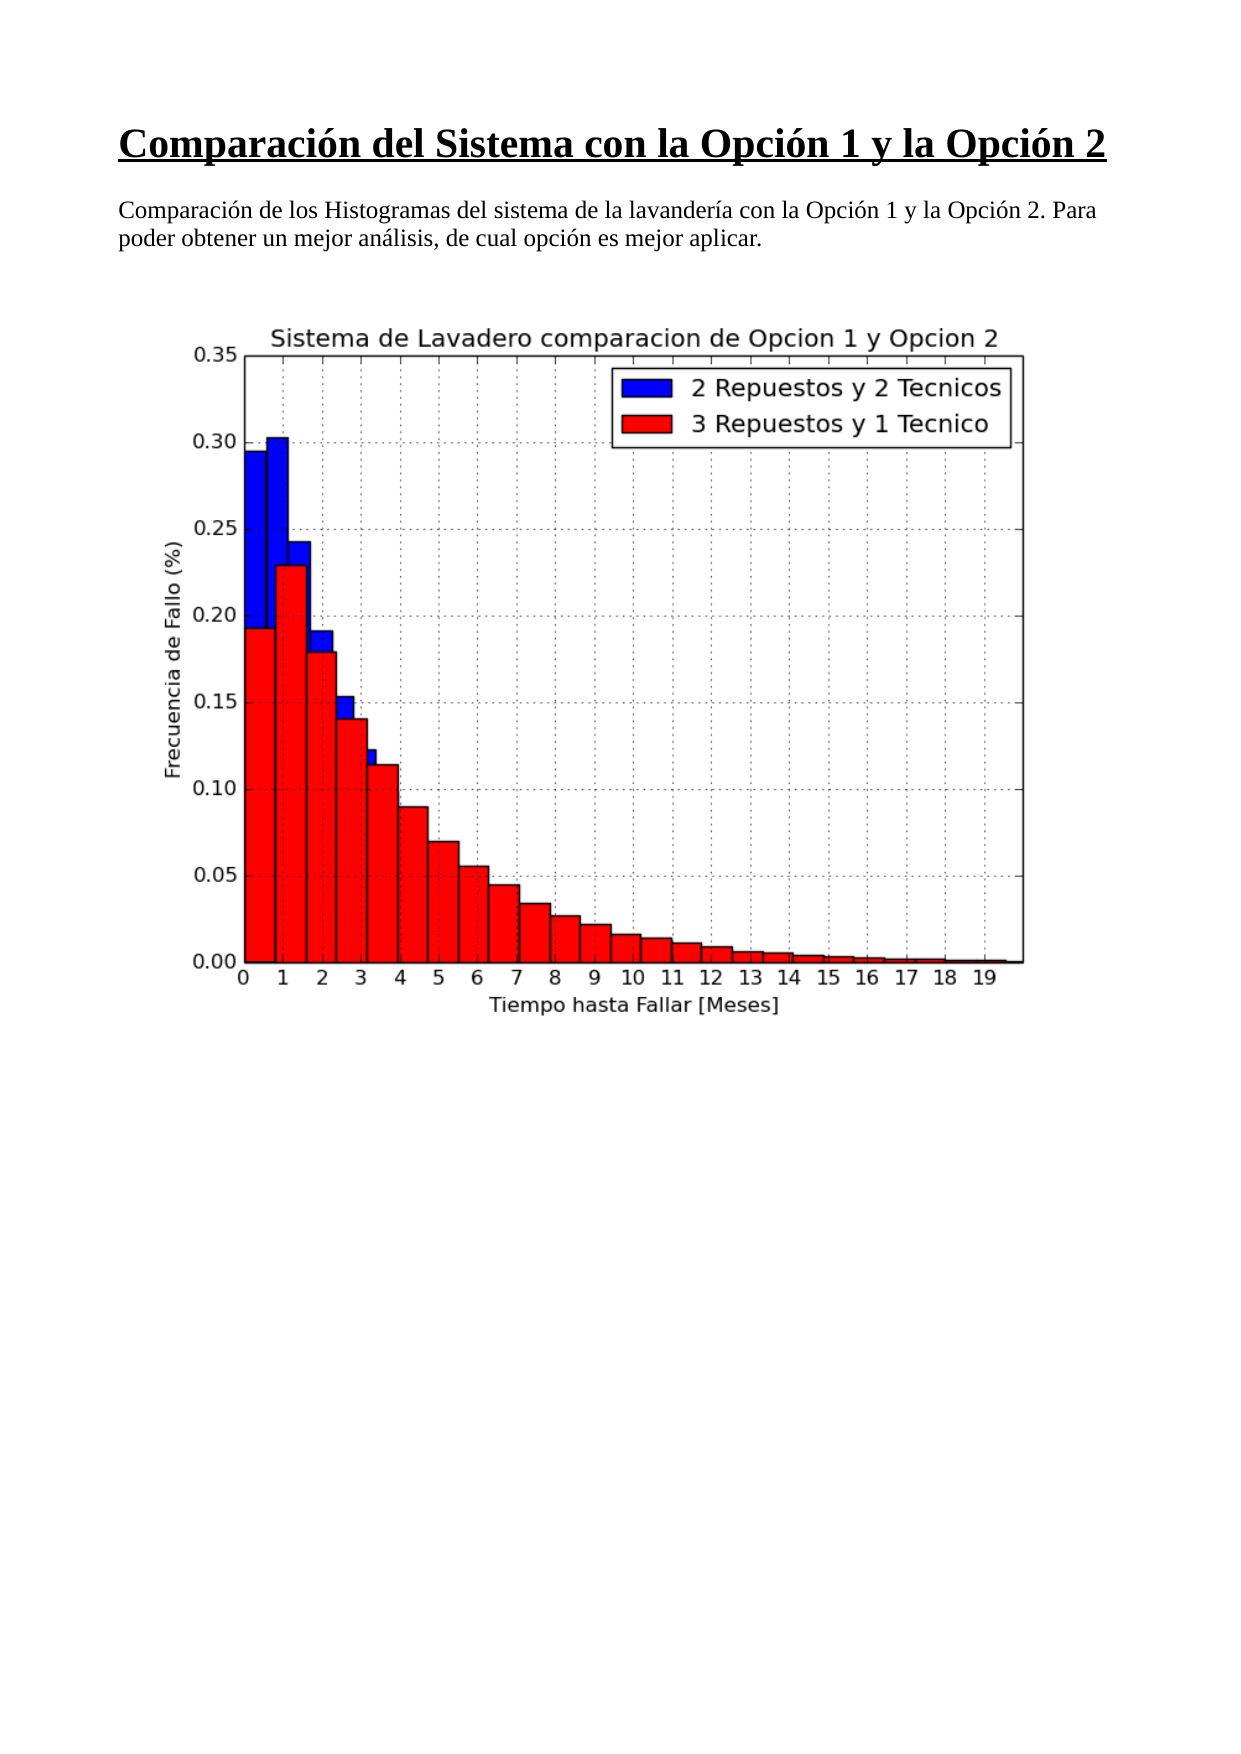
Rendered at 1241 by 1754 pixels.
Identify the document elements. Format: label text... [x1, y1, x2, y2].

text Comparación de los Histogramas del sistema de la lavandería con la Opción 1 y la Opción 2. Para poder obtener un mejor análisis, de cual opción es mejor aplicar. [118, 195, 1122, 252]
picture [118, 281, 1123, 1038]
text Comparación del Sistema con la Opción 1 y la Opción 2 [118, 118, 1122, 166]
